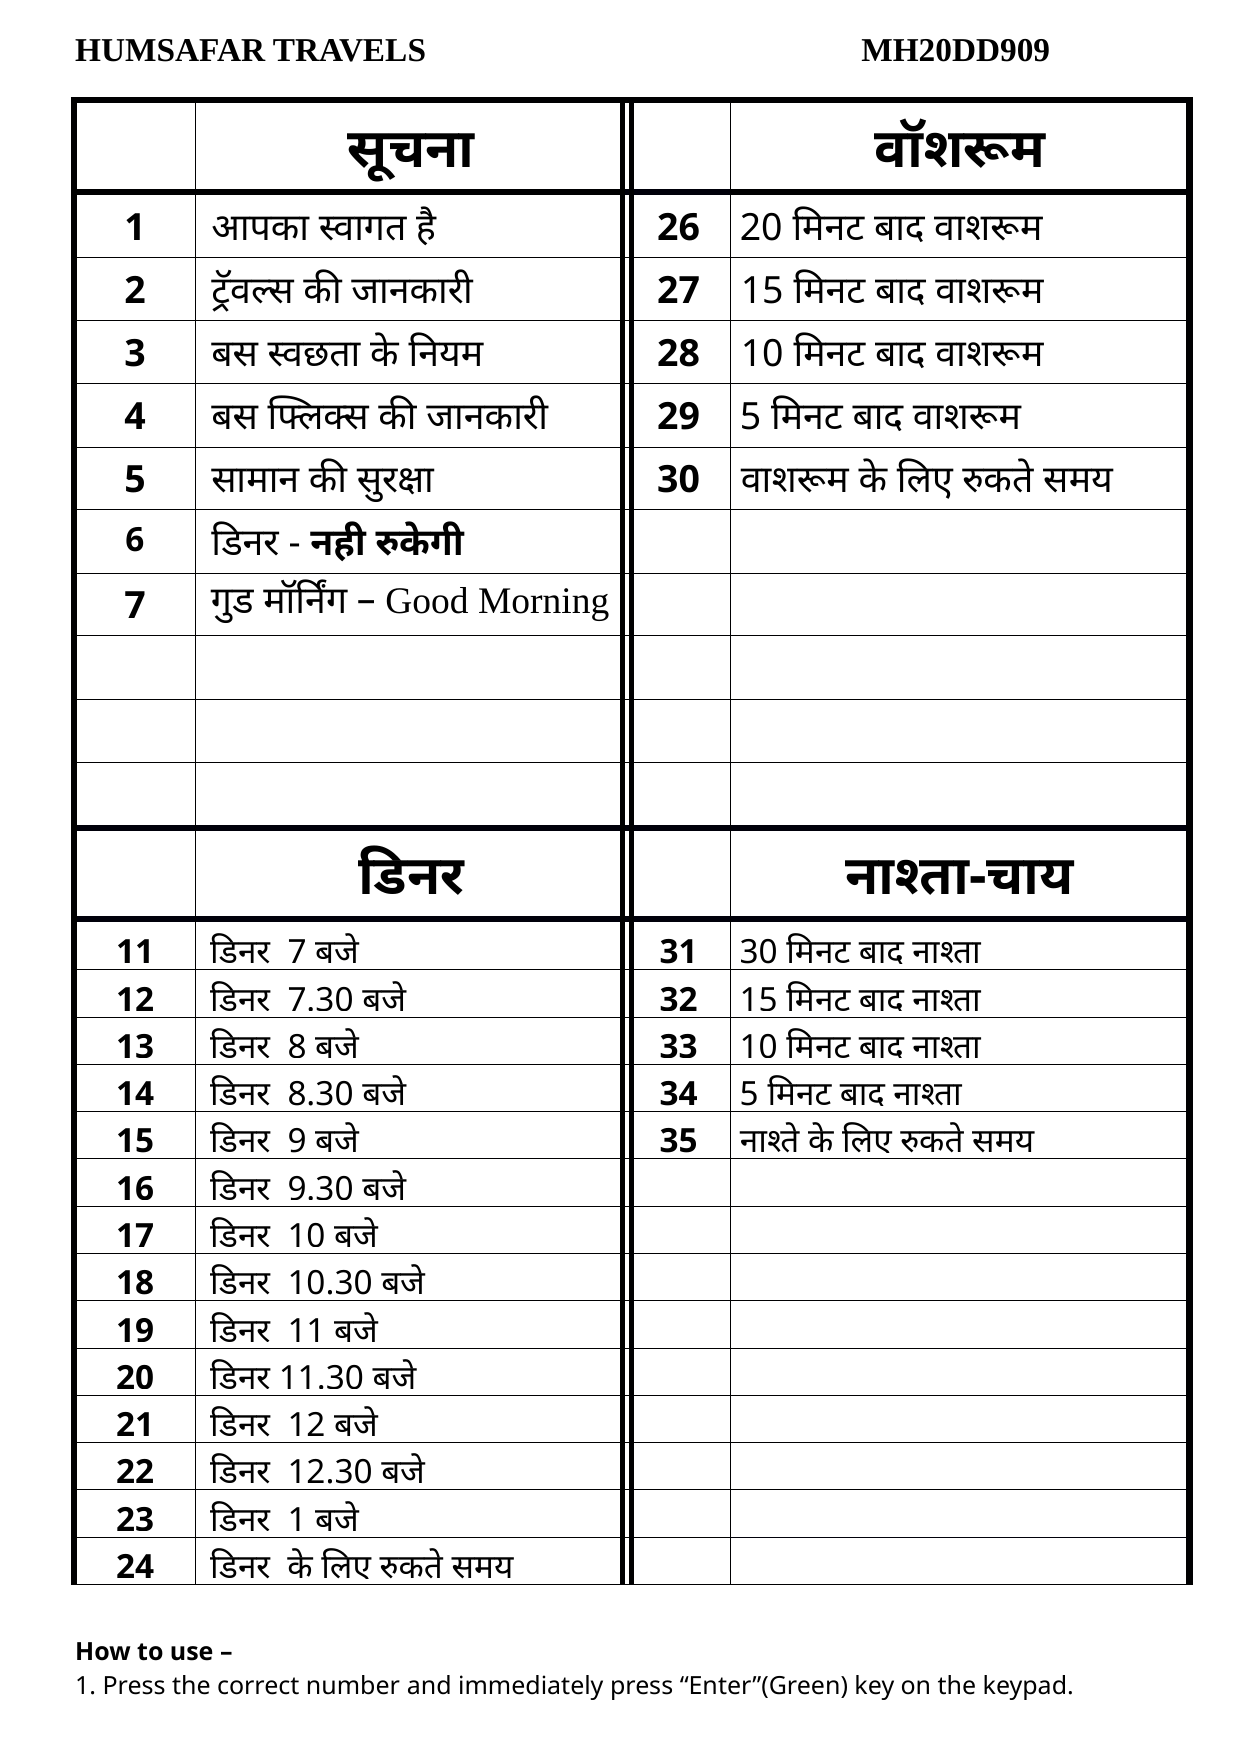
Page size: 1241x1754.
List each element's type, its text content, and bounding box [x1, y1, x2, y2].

table_cell 17 [77, 1207, 195, 1253]
table_cell बस स्वछता के नियम [196, 321, 620, 383]
table_cell 5 मिनट बाद वाशरूम [731, 384, 1186, 446]
table_cell डिनर 9.30 बजे [196, 1159, 620, 1206]
table_cell [731, 1301, 1186, 1347]
table_cell [196, 636, 620, 698]
table_cell 21 [77, 1396, 195, 1442]
table_cell [634, 1396, 730, 1442]
table_cell [731, 1349, 1186, 1395]
table_cell डिनर 12.30 बजे [196, 1443, 620, 1489]
text 1. Press the correct number and immediately press “Enter”(Green) key on the keypad. [75, 1667, 1165, 1702]
table_cell डिनर 10.30 बजे [196, 1254, 620, 1300]
table_cell 5 [77, 448, 195, 509]
table_cell [634, 1349, 730, 1395]
table_cell 11 [77, 922, 195, 969]
table_cell [731, 1254, 1186, 1300]
table_cell डिनर 10 बजे [196, 1207, 620, 1253]
table_cell 5 मिनट बाद नाश्ता [731, 1065, 1186, 1111]
table_cell [77, 763, 195, 824]
table_cell [634, 700, 730, 761]
table_cell डिनर 8.30 बजे [196, 1065, 620, 1111]
table_cell डिनर 12 बजे [196, 1396, 620, 1442]
table_cell 30 [634, 448, 730, 509]
text How to use – [75, 1633, 1165, 1667]
table_cell 13 [77, 1018, 195, 1064]
table_cell नाश्ता-चाय [731, 831, 1186, 916]
table_cell [731, 574, 1186, 635]
table_cell 14 [77, 1065, 195, 1111]
table_header [634, 103, 730, 188]
table_cell [634, 1538, 730, 1584]
table_cell 10 मिनट बाद वाशरूम [731, 321, 1186, 383]
table_cell [731, 1396, 1186, 1442]
table_cell 23 [77, 1490, 195, 1537]
table_cell डिनर 9 बजे [196, 1112, 620, 1158]
table_cell [634, 1254, 730, 1300]
table_cell ट्रॅवल्स की जानकारी [196, 258, 620, 320]
table_cell 16 [77, 1159, 195, 1206]
table_cell [634, 1207, 730, 1253]
table_cell 31 [634, 922, 730, 969]
table_cell गुड मॉर्निंग – Good Morning [196, 574, 620, 635]
table_cell [731, 1490, 1186, 1537]
table_cell डिनर 8 बजे [196, 1018, 620, 1064]
table_cell डिनर - नही रुकेगी [196, 510, 620, 572]
table_cell 7 [77, 574, 195, 635]
table_cell [731, 1159, 1186, 1206]
table_cell [634, 1490, 730, 1537]
table_cell डिनर 11 बजे [196, 1301, 620, 1347]
table_cell [196, 700, 620, 761]
table_cell 15 मिनट बाद नाश्ता [731, 970, 1186, 1016]
table_cell [634, 1301, 730, 1347]
table_cell [634, 574, 730, 635]
table_cell [77, 831, 195, 916]
table_cell 15 [77, 1112, 195, 1158]
table_cell 10 मिनट बाद नाश्ता [731, 1018, 1186, 1064]
table_cell 27 [634, 258, 730, 320]
table_cell [731, 700, 1186, 761]
table_cell 24 [77, 1538, 195, 1584]
table_cell 33 [634, 1018, 730, 1064]
table_cell 29 [634, 384, 730, 446]
table_cell [634, 510, 730, 572]
table_cell वाशरूम के लिए रुकते समय [731, 448, 1186, 509]
table_cell आपका स्वागत है [196, 195, 620, 257]
table_cell बस फ्लिक्स की जानकारी [196, 384, 620, 446]
table_cell 19 [77, 1301, 195, 1347]
table_cell 6 [77, 510, 195, 572]
table_cell [196, 763, 620, 824]
table_cell [731, 1538, 1186, 1584]
table_cell 3 [77, 321, 195, 383]
table_cell [634, 1159, 730, 1206]
table_cell 4 [77, 384, 195, 446]
table_cell [634, 763, 730, 824]
table_cell [731, 636, 1186, 698]
table_header वॉशरूम [731, 103, 1186, 188]
table_cell 1 [77, 195, 195, 257]
table_cell डिनर 7.30 बजे [196, 970, 620, 1016]
table_cell [77, 700, 195, 761]
table_cell 20 [77, 1349, 195, 1395]
table_cell 34 [634, 1065, 730, 1111]
table_cell 22 [77, 1443, 195, 1489]
table_cell 35 [634, 1112, 730, 1158]
table_cell डिनर 7 बजे [196, 922, 620, 969]
table_cell 32 [634, 970, 730, 1016]
table_cell 28 [634, 321, 730, 383]
table_cell सामान की सुरक्षा [196, 448, 620, 509]
table_cell डिनर 1 बजे [196, 1490, 620, 1537]
table_cell 12 [77, 970, 195, 1016]
table_header सूचना [196, 103, 620, 188]
table_cell [77, 636, 195, 698]
table_cell 2 [77, 258, 195, 320]
table_cell [634, 636, 730, 698]
table_header [77, 103, 195, 188]
table_cell डिनर 11.30 बजे [196, 1349, 620, 1395]
table_cell डिनर [196, 831, 620, 916]
table_cell [634, 1443, 730, 1489]
table_cell डिनर के लिए रुकते समय [196, 1538, 620, 1584]
table_cell [731, 763, 1186, 824]
table_cell नाश्ते के लिए रुकते समय [731, 1112, 1186, 1158]
table_cell [731, 510, 1186, 572]
table_cell 20 मिनट बाद वाशरूम [731, 195, 1186, 257]
table_cell [731, 1207, 1186, 1253]
table_cell 18 [77, 1254, 195, 1300]
table_cell 30 मिनट बाद नाश्ता [731, 922, 1186, 969]
table_cell [731, 1443, 1186, 1489]
table_cell 15 मिनट बाद वाशरूम [731, 258, 1186, 320]
table_cell 26 [634, 195, 730, 257]
table_cell [634, 831, 730, 916]
